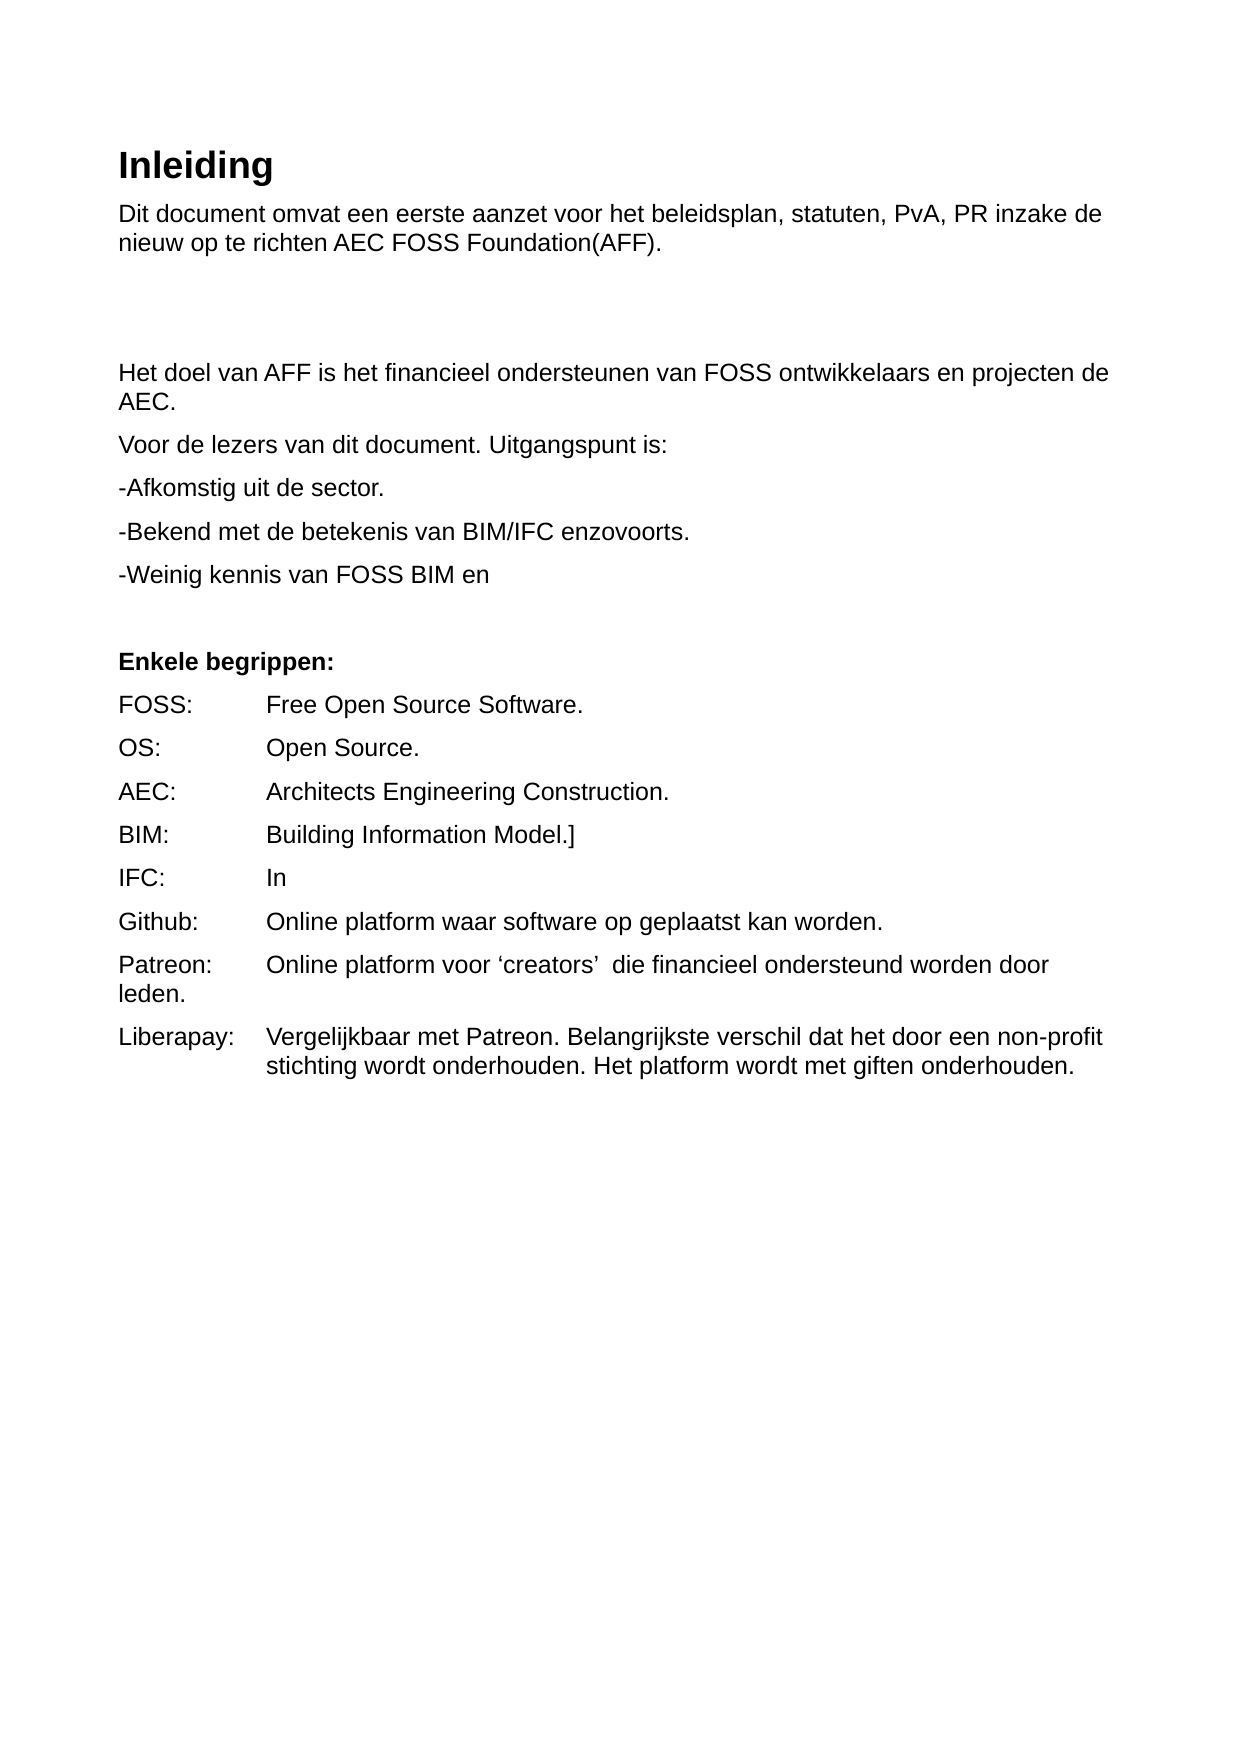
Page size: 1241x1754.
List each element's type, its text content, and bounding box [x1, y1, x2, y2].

text IFC: In [118, 863, 1122, 892]
subtitle Inleiding [118, 143, 1122, 187]
text Enkele begrippen: [118, 647, 1122, 676]
text -Afkomstig uit de sector. [118, 473, 1122, 502]
text Liberapay: Vergelijkbaar met Patreon. Belangrijkste verschil dat het door een non-profit stichting wordt onderhouden. Het platform wordt met giften onderhouden. [118, 1022, 1122, 1080]
text AEC: Architects Engineering Construction. [118, 777, 1122, 806]
text BIM: Building Information Model.] [118, 820, 1122, 849]
text OS: Open Source. [118, 733, 1122, 762]
text FOSS: Free Open Source Software. [118, 690, 1122, 719]
text Het doel van AFF is het financieel ondersteunen van FOSS ontwikkelaars en projecten de AEC. [118, 358, 1122, 416]
text Dit document omvat een eerste aanzet voor het beleidsplan, statuten, PvA, PR inzake de nieuw op te richten AEC FOSS Foundation(AFF). [118, 199, 1122, 257]
text -Bekend met de betekenis van BIM/IFC enzovoorts. [118, 517, 1122, 546]
text -Weinig kennis van FOSS BIM en [118, 560, 1122, 589]
text Patreon: Online platform voor ‘creators’ die financieel ondersteund worden door leden. [118, 950, 1122, 1008]
text Voor de lezers van dit document. Uitgangspunt is: [118, 430, 1122, 459]
text Github: Online platform waar software op geplaatst kan worden. [118, 907, 1122, 936]
